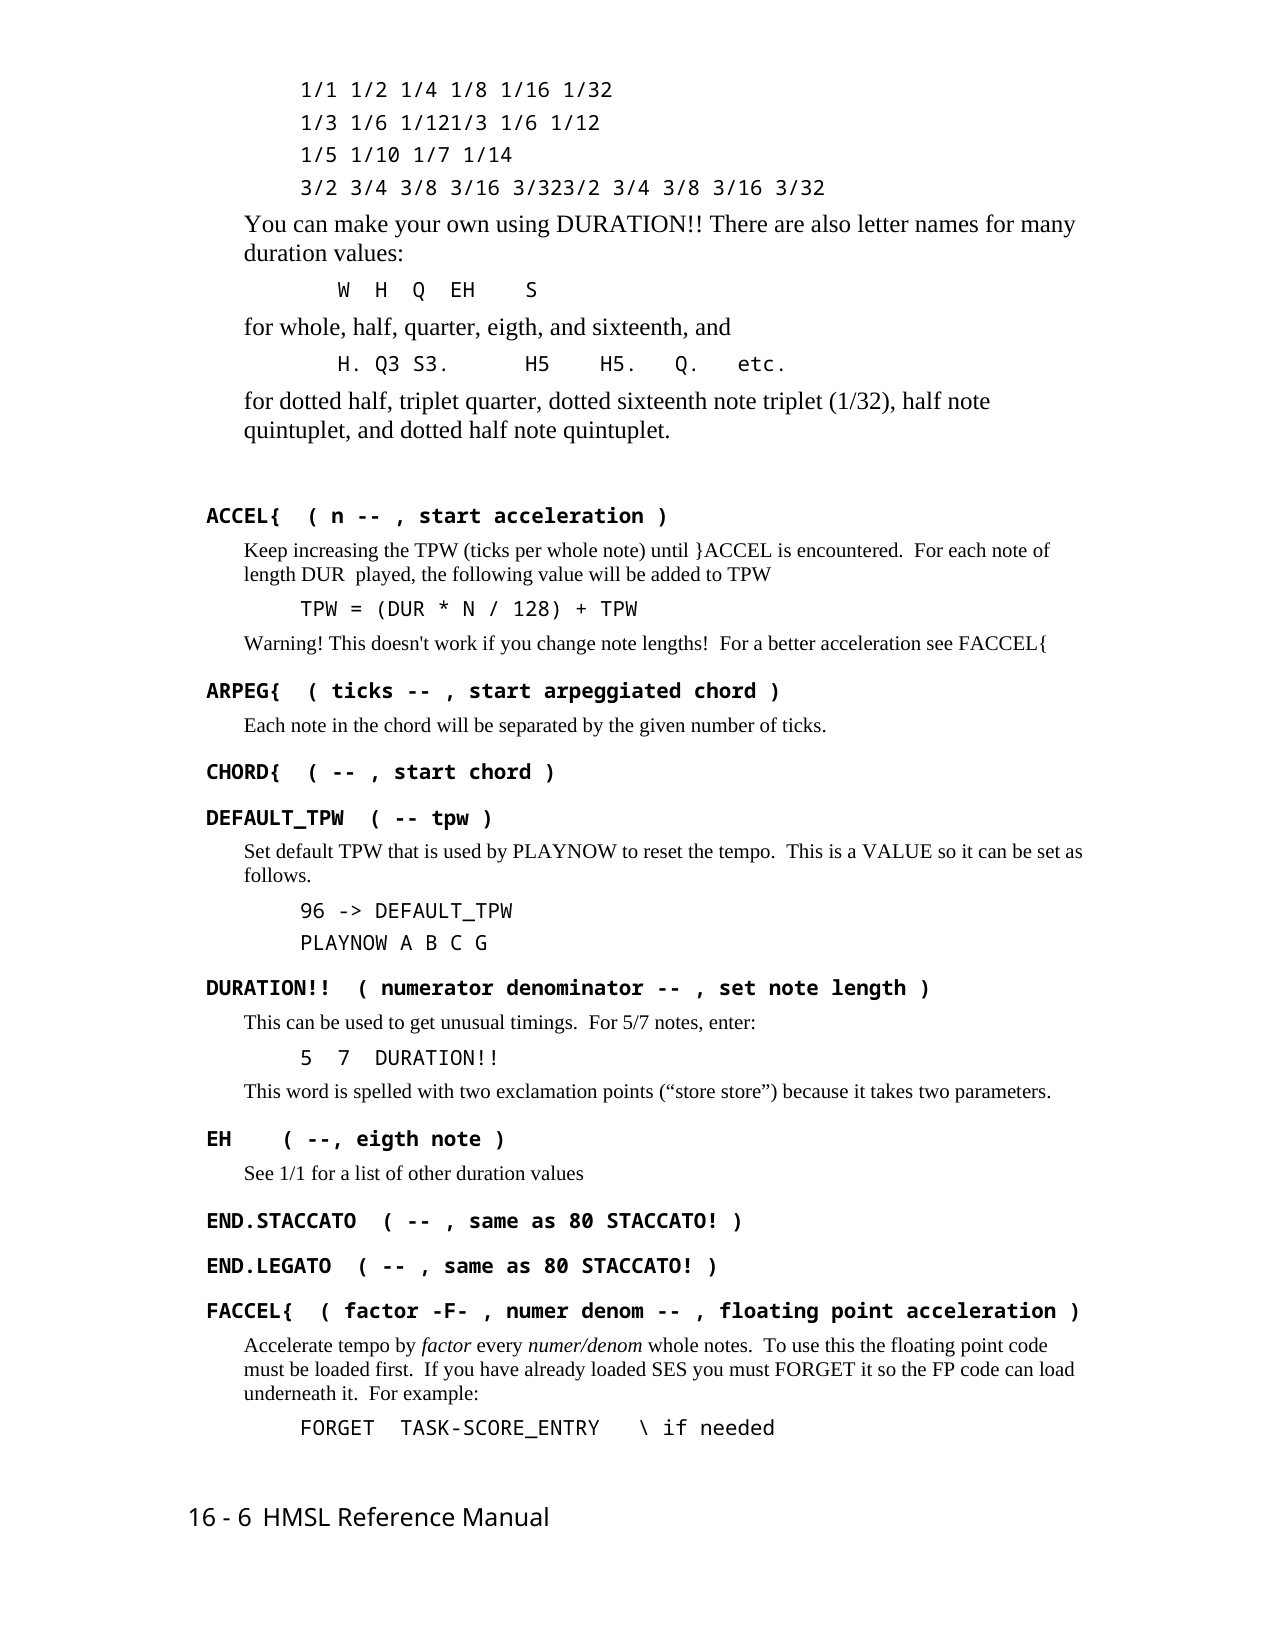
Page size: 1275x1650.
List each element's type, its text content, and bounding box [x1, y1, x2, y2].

text FACCEL{ ( factor -F- , numer denom -- , floating point acceleration ) [206, 1296, 1162, 1325]
text 1/3 1/6 1/121/3 1/6 1/12 [300, 108, 1087, 136]
text Each note in the chord will be separated by the given number of ticks. [244, 713, 1087, 737]
text DURATION!! ( numerator denominator -- , set note length ) [206, 973, 1162, 1002]
text END.LEGATO ( -- , same as 80 STACCATO! ) [206, 1251, 1162, 1279]
text H. Q3 S3. H5 H5. Q. etc. [300, 349, 1087, 378]
text TPW = (DUR * N / 128) + TPW [300, 594, 1087, 623]
text Warning! This doesn't work if you change note lengths! For a better acceleration see FACCEL{ [244, 631, 1087, 655]
text ACCEL{ ( n -- , start acceleration ) [206, 501, 1162, 529]
text You can make your own using DURATION!! There are also letter names for many duration values: [244, 209, 1087, 267]
text CHORD{ ( -- , start chord ) [206, 757, 1162, 786]
text for dotted half, triplet quarter, dotted sixteenth note triplet (1/32), half note quintuplet, and dotted half note quintuplet. [244, 386, 1087, 443]
text PLAYNOW A B C G [300, 928, 1087, 957]
text Keep increasing the TPW (ticks per whole note) until }ACCEL is encountered. For each note of length DUR played, the following value will be added to TPW [244, 538, 1087, 586]
text 1/5 1/10 1/7 1/14 [300, 140, 1087, 169]
text 1/1 1/2 1/4 1/8 1/16 1/32 [300, 75, 1087, 103]
text for whole, half, quarter, eigth, and sixteenth, and [244, 312, 1087, 341]
text Accelerate tempo by factor every numer/denom whole notes. To use this the floating point code must be loaded first. If you have already loaded SES you must FORGET it so the FP code can load underneath it. For example: [244, 1333, 1087, 1405]
text Set default TPW that is used by PLAYNOW to reset the tempo. This is a VALUE so it can be set as follows. [244, 839, 1087, 887]
text 3/2 3/4 3/8 3/16 3/323/2 3/4 3/8 3/16 3/32 [300, 173, 1087, 201]
text See 1/1 for a list of other duration values [244, 1161, 1087, 1185]
text This can be used to get unusual timings. For 5/7 notes, enter: [244, 1010, 1087, 1034]
text This word is spelled with two exclamation points (“store store”) because it takes two parameters. [244, 1079, 1087, 1103]
text END.STACCATO ( -- , same as 80 STACCATO! ) [206, 1206, 1162, 1234]
text ARPEG{ ( ticks -- , start arpeggiated chord ) [206, 676, 1162, 704]
text FORGET TASK-SCORE_ENTRY \ if needed [300, 1413, 1087, 1442]
text EH ( --, eigth note ) [206, 1124, 1162, 1153]
text 96 -> DEFAULT_TPW [300, 896, 1087, 924]
text W H Q EH S [300, 275, 1087, 304]
text 5 7 DURATION!! [300, 1043, 1087, 1071]
text DEFAULT_TPW ( -- tpw ) [206, 803, 1162, 831]
